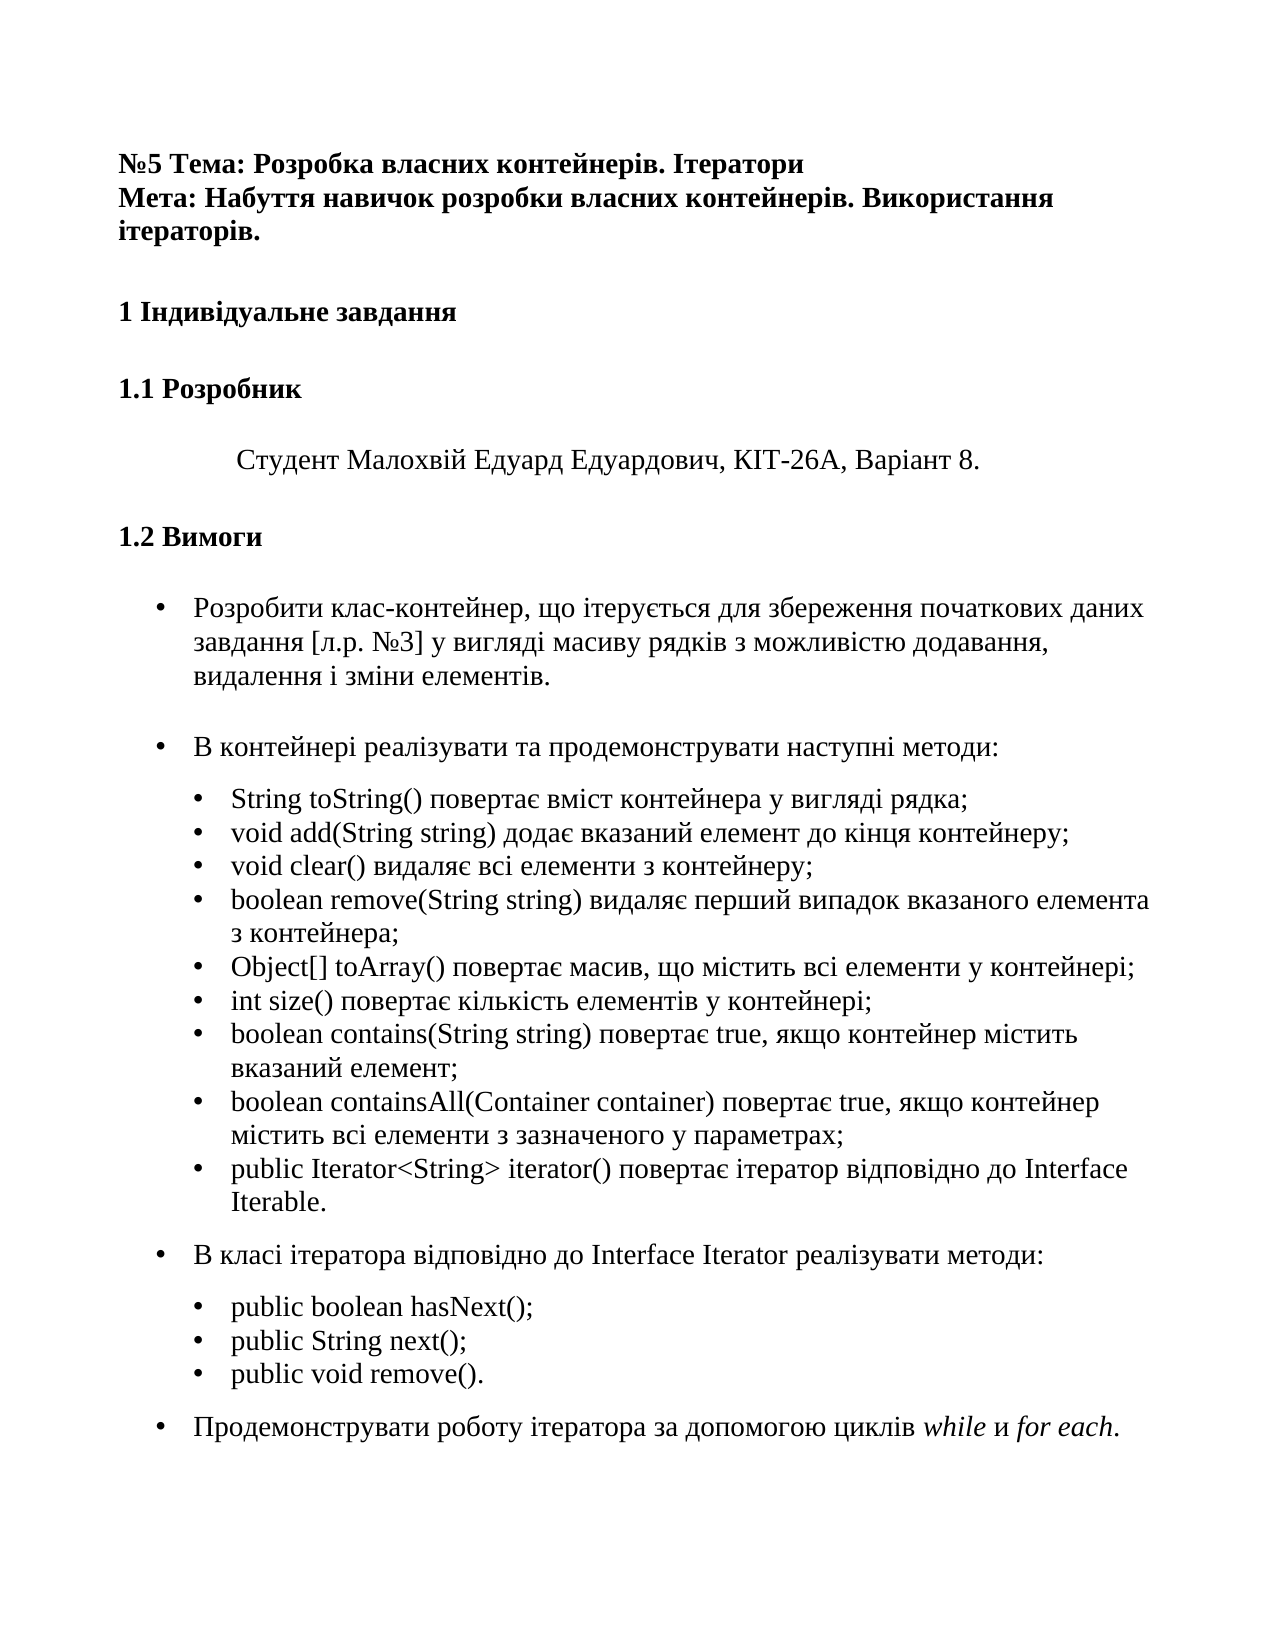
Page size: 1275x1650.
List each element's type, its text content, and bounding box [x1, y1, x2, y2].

list Продемонструвати роботу ітератора за допомогою циклів while и for each. [156, 1409, 1157, 1442]
list В класі ітератора відповідно до Interface Iterator реалізувати методи: [156, 1237, 1157, 1270]
text 1 Індивідуальне завдання [118, 294, 1157, 327]
text 1.1 Розробник [118, 371, 1157, 404]
list void clear() видаляє всі елементи з контейнеру; [193, 848, 1157, 882]
list public String next(); [193, 1323, 1157, 1356]
list Розробити клас-контейнер, що ітерується для збереження початкових даних завдання [л.р. №3] у вигляді масиву рядків з можливістю додавання, видалення і зміни елементів. [156, 590, 1157, 691]
list int size() повертає кількість елементів у контейнері; [193, 983, 1157, 1016]
list В контейнері реалізувати та продемонструвати наступні методи: [156, 729, 1157, 762]
list Object[] toArray() повертає масив, що містить всі елементи у контейнері; [193, 949, 1157, 983]
text №5 Тема: Розробка власних контейнерів. Ітератори Мета: Набуття навичок розробки власних контейнерів. Використання ітераторів. [118, 146, 1157, 247]
list boolean remove(String string) видаляє перший випадок вказаного елемента з контейнера; [193, 882, 1157, 949]
list String toString() повертає вміст контейнера у вигляді рядка; [193, 781, 1157, 815]
list public Iterator<String> iterator() повертає ітератор відповідно до Interface Iterable. [193, 1151, 1157, 1218]
text 1.2 Вимоги [118, 519, 1157, 553]
list boolean containsAll(Container container) повертає true, якщо контейнер містить всі елементи з зазначеного у параметрах; [193, 1084, 1157, 1151]
list public void remove(). [193, 1356, 1157, 1390]
list public boolean hasNext(); [193, 1289, 1157, 1323]
list boolean contains(String string) повертає true, якщо контейнер містить вказаний елемент; [193, 1016, 1157, 1084]
text Студент Малохвій Едуард Едуардович, КІТ-26А, Варіант 8. [118, 442, 1157, 476]
list void add(String string) додає вказаний елемент до кінця контейнеру; [193, 815, 1157, 848]
